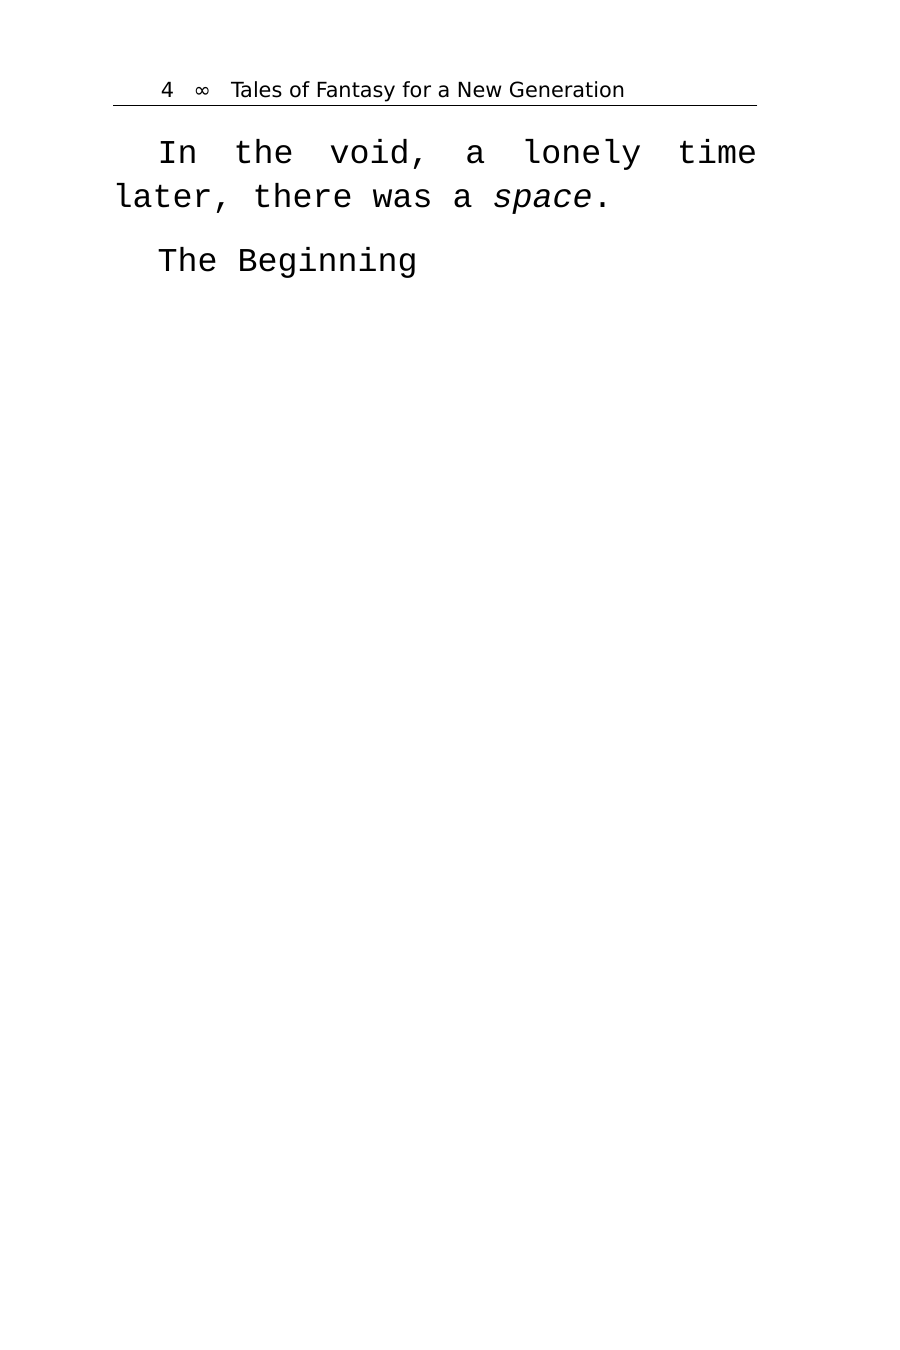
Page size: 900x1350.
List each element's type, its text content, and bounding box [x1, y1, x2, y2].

text In the void, a lonely time later, there was a space. [112, 136, 757, 217]
text The Beginning [112, 244, 757, 281]
